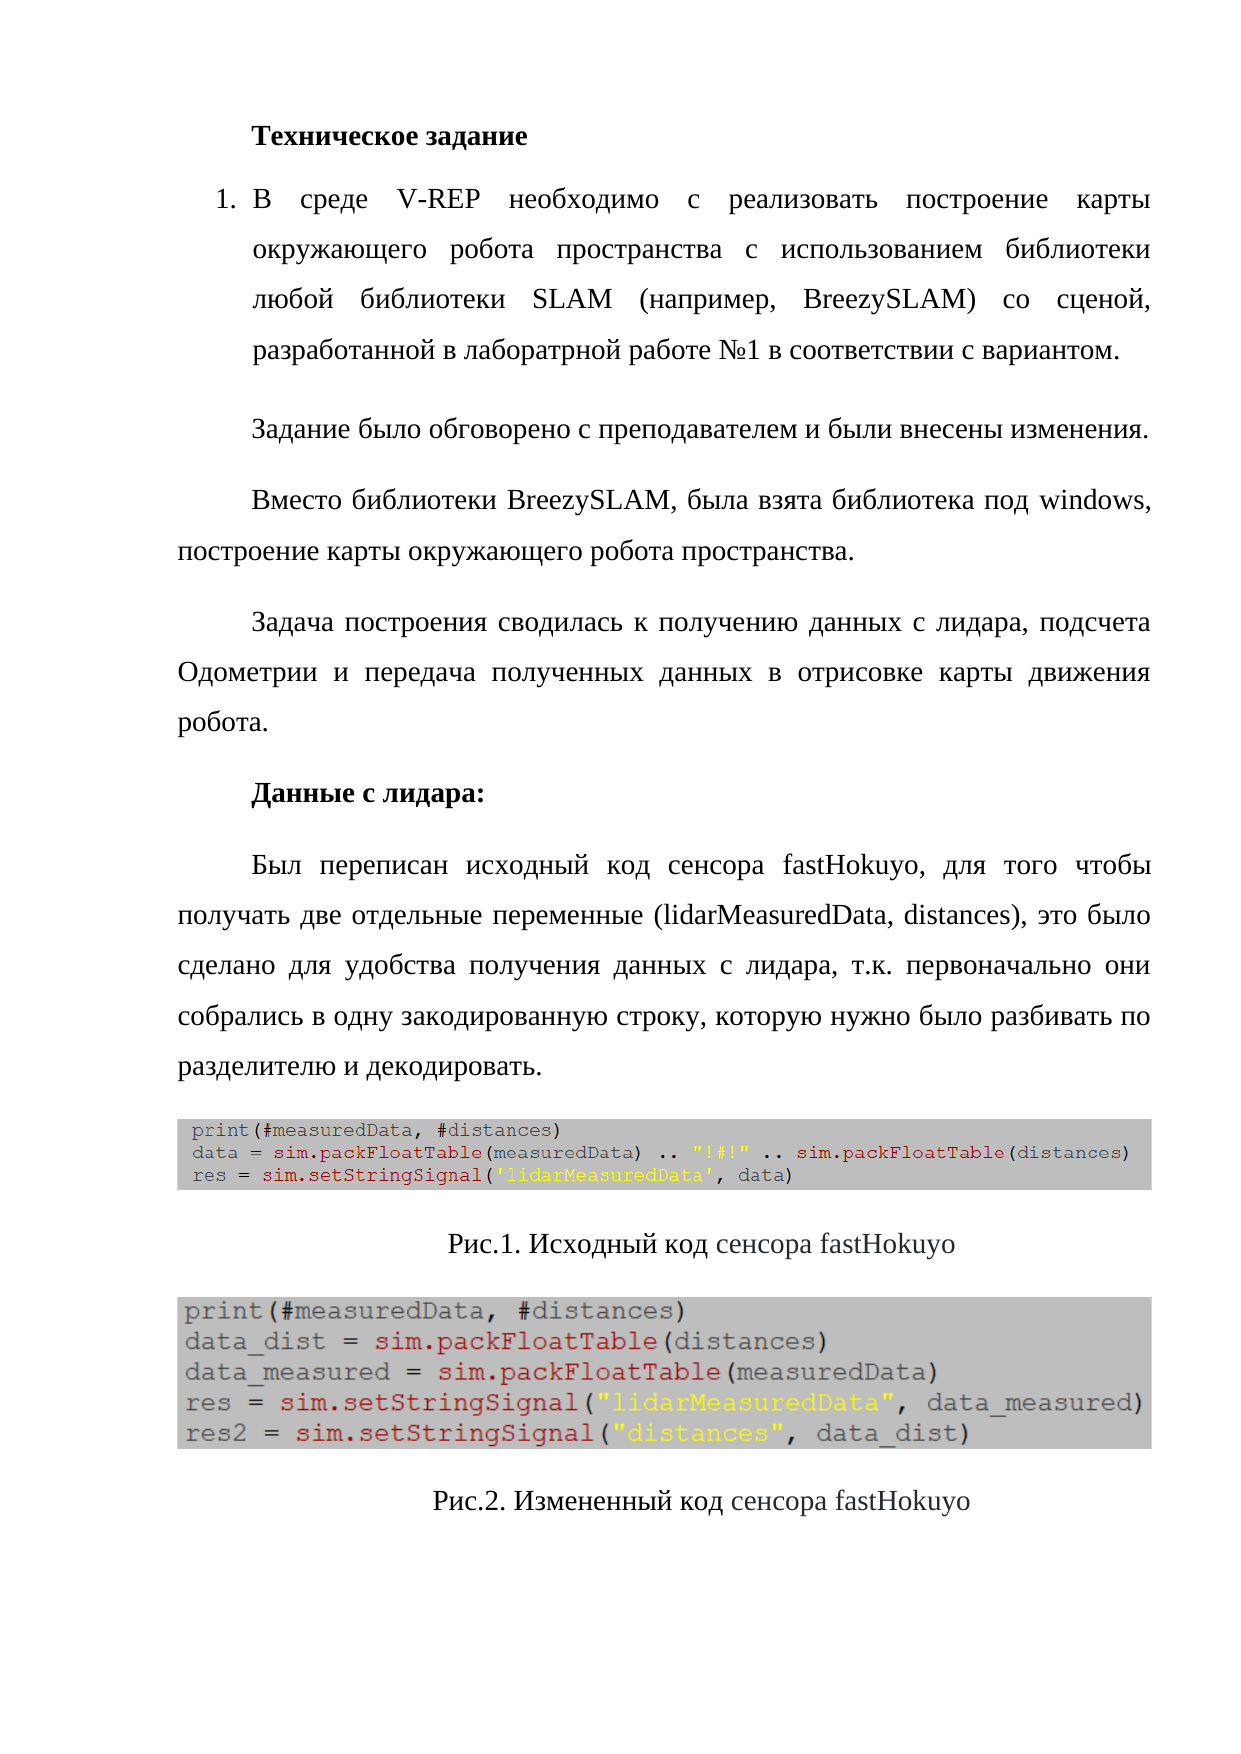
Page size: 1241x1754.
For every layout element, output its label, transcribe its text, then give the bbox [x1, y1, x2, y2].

text Данные с лидара: [177, 776, 1152, 809]
text Задача построения сводилась к получению данных с лидара, подсчета Одометрии и передача полученных данных в отрисовке карты движения робота. [177, 604, 1152, 738]
text Техническое задание [215, 118, 1152, 152]
text Вместо библиотеки BreezySLAM, была взята библиотека под windows, построение карты окружающего робота пространства. [177, 482, 1152, 566]
text Задание было обговорено с преподавателем и были внесены изменения. [177, 411, 1152, 445]
picture [177, 1297, 1152, 1449]
text Рис.2. Измененный код сенсора fastHokuyo [177, 1483, 1152, 1517]
list В среде V-REP необходимо с реализовать построение карты окружающего робота пространства с использованием библиотеки любой библиотеки SLAM (например, BreezySLAM) со сценой, разработанной в лаборатрной работе №1 в соответствии с вариантом. [215, 181, 1152, 365]
text Рис.1. Исходный код сенсора fastHokuyo [177, 1226, 1152, 1259]
picture [177, 1119, 1152, 1190]
text Был переписан исходный код сенсора fastHokuyo, для того чтобы получать две отдельные переменные (lidarMeasuredData, distances), это было сделано для удобства получения данных с лидара, т.к. первоначально они собрались в одну закодированную строку, которую нужно было разбивать по разделителю и декодировать. [177, 847, 1152, 1082]
